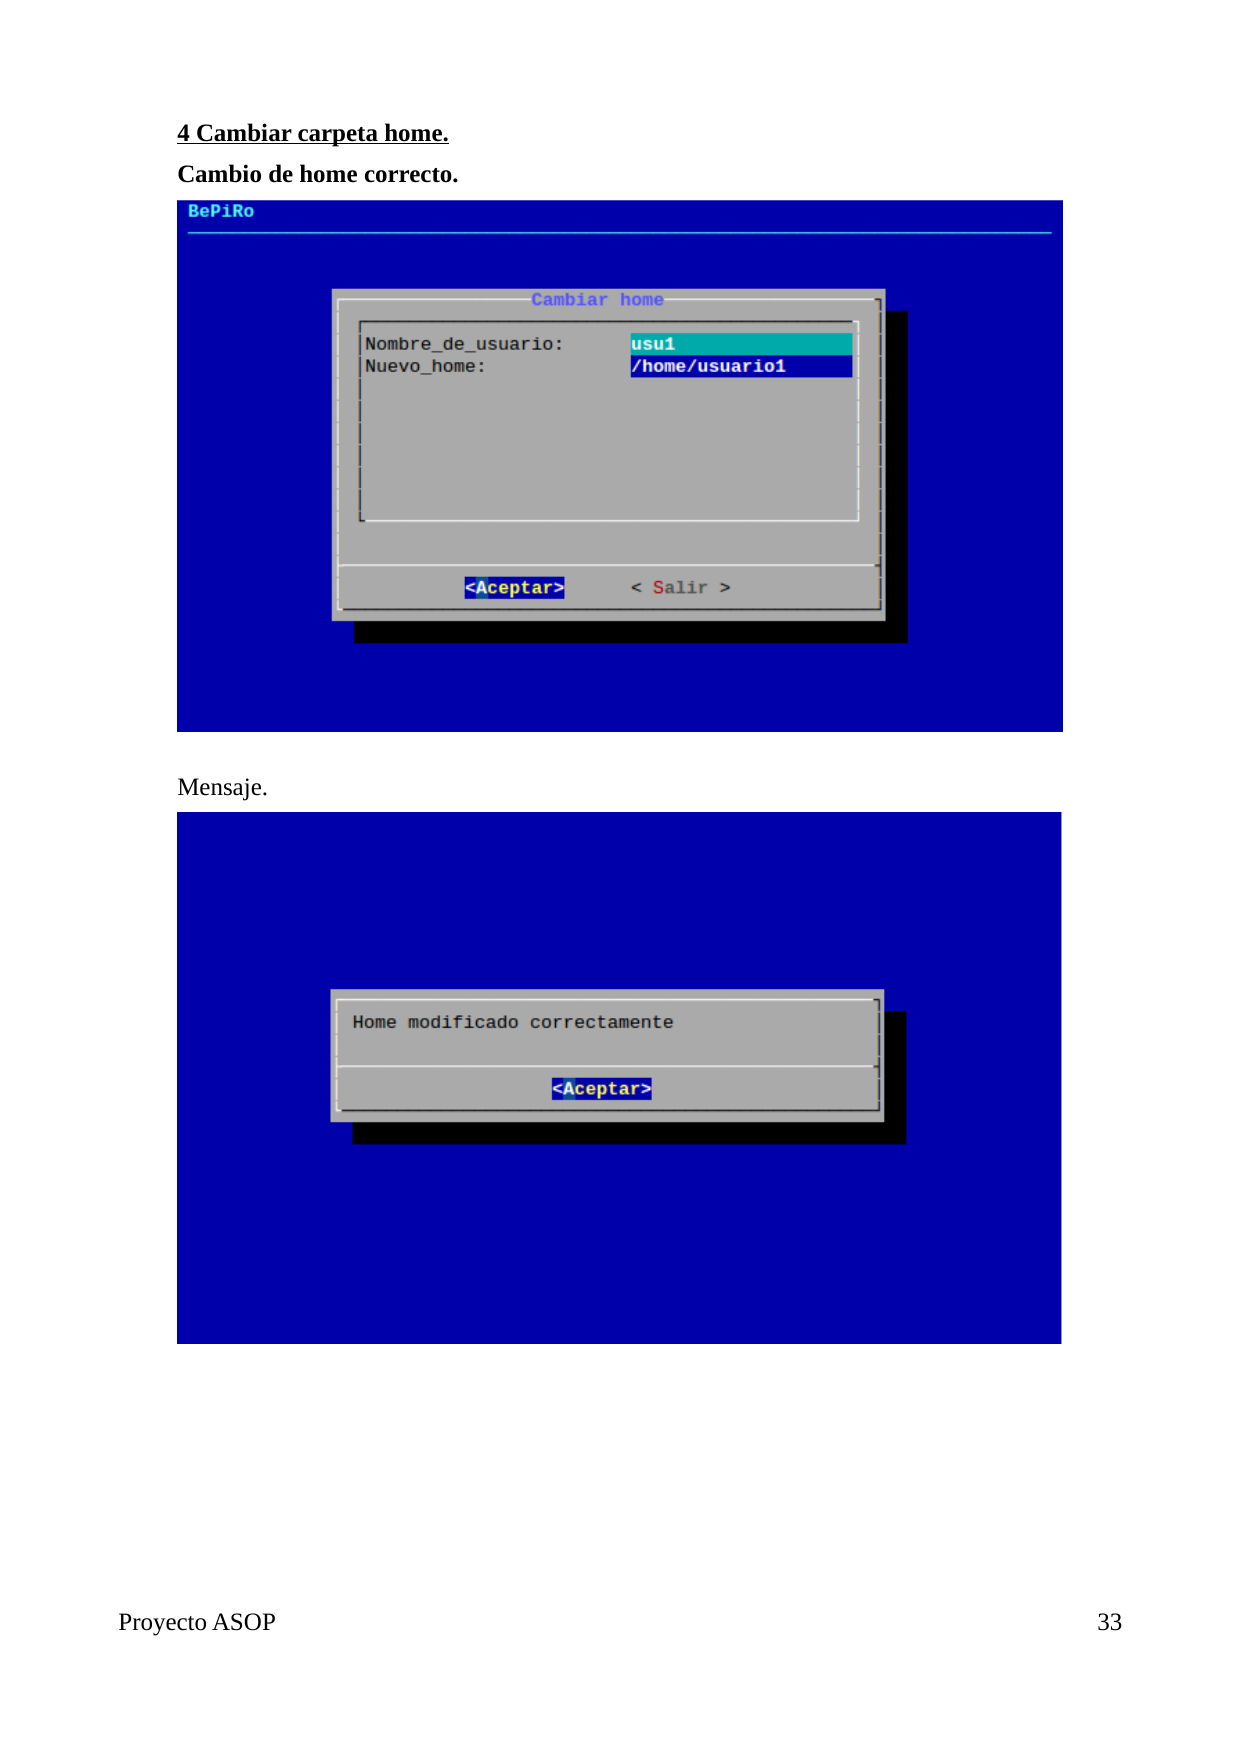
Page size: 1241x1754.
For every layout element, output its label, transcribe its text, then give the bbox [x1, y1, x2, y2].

text 4 Cambiar carpeta home. [148, 118, 1116, 147]
text Cambio de home correcto. [148, 159, 1116, 187]
picture [177, 812, 1063, 1344]
picture [177, 199, 1063, 732]
text Mensaje. [148, 772, 1116, 801]
